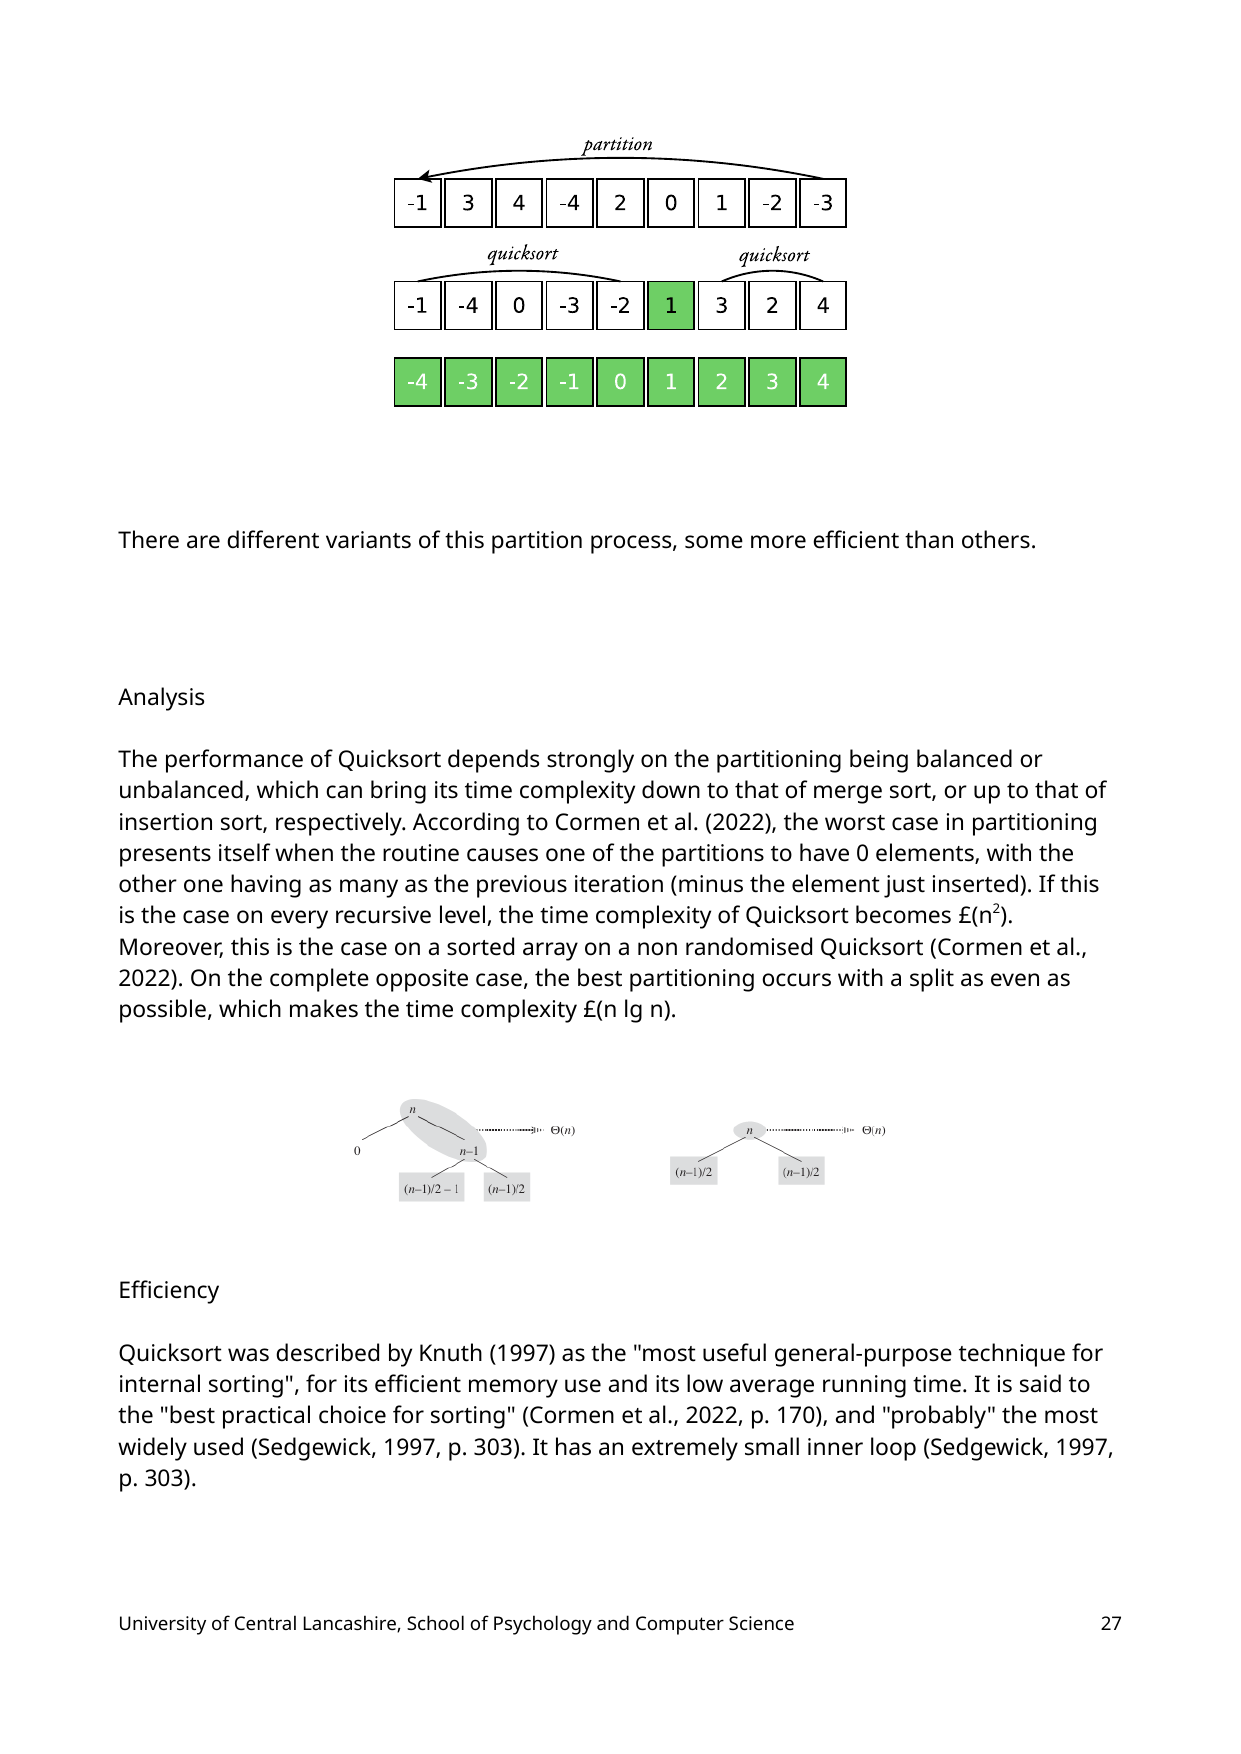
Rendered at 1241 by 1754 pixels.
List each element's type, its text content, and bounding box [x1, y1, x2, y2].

text Analysis [118, 681, 1122, 712]
text The performance of Quicksort depends strongly on the partitioning being balanced or unbalanced, which can bring its time complexity down to that of merge sort, or up to that of insertion sort, respectively. According to Cormen et al. (2022), the worst case in partitioning presents itself when the routine causes one of the partitions to have 0 elements, with the other one having as many as the previous iteration (minus the element just inserted). If this is the case on every recursive level, the time complexity of Quicksort becomes £(n2). Moreover, this is the case on a sorted array on a non randomised Quicksort (Cormen et al., 2022). On the complete opposite case, the best partitioning occurs with a split as even as possible, which makes the time complexity £(n lg n). [118, 743, 1122, 1024]
text Efficiency [118, 1274, 1122, 1306]
picture [338, 1086, 902, 1208]
text Quicksort was described by Knuth (1997) as the "most useful general-purpose technique for internal sorting", for its efficient memory use and its low average running time. It is said to the "best practical choice for sorting" (Cormen et al., 2022, p. 170), and "probably" the most widely used (Sedgewick, 1997, p. 303). It has an extremely small inner loop (Sedgewick, 1997, p. 303). [118, 1337, 1122, 1493]
text There are different variants of this partition process, some more efficient than others. [118, 524, 1122, 556]
